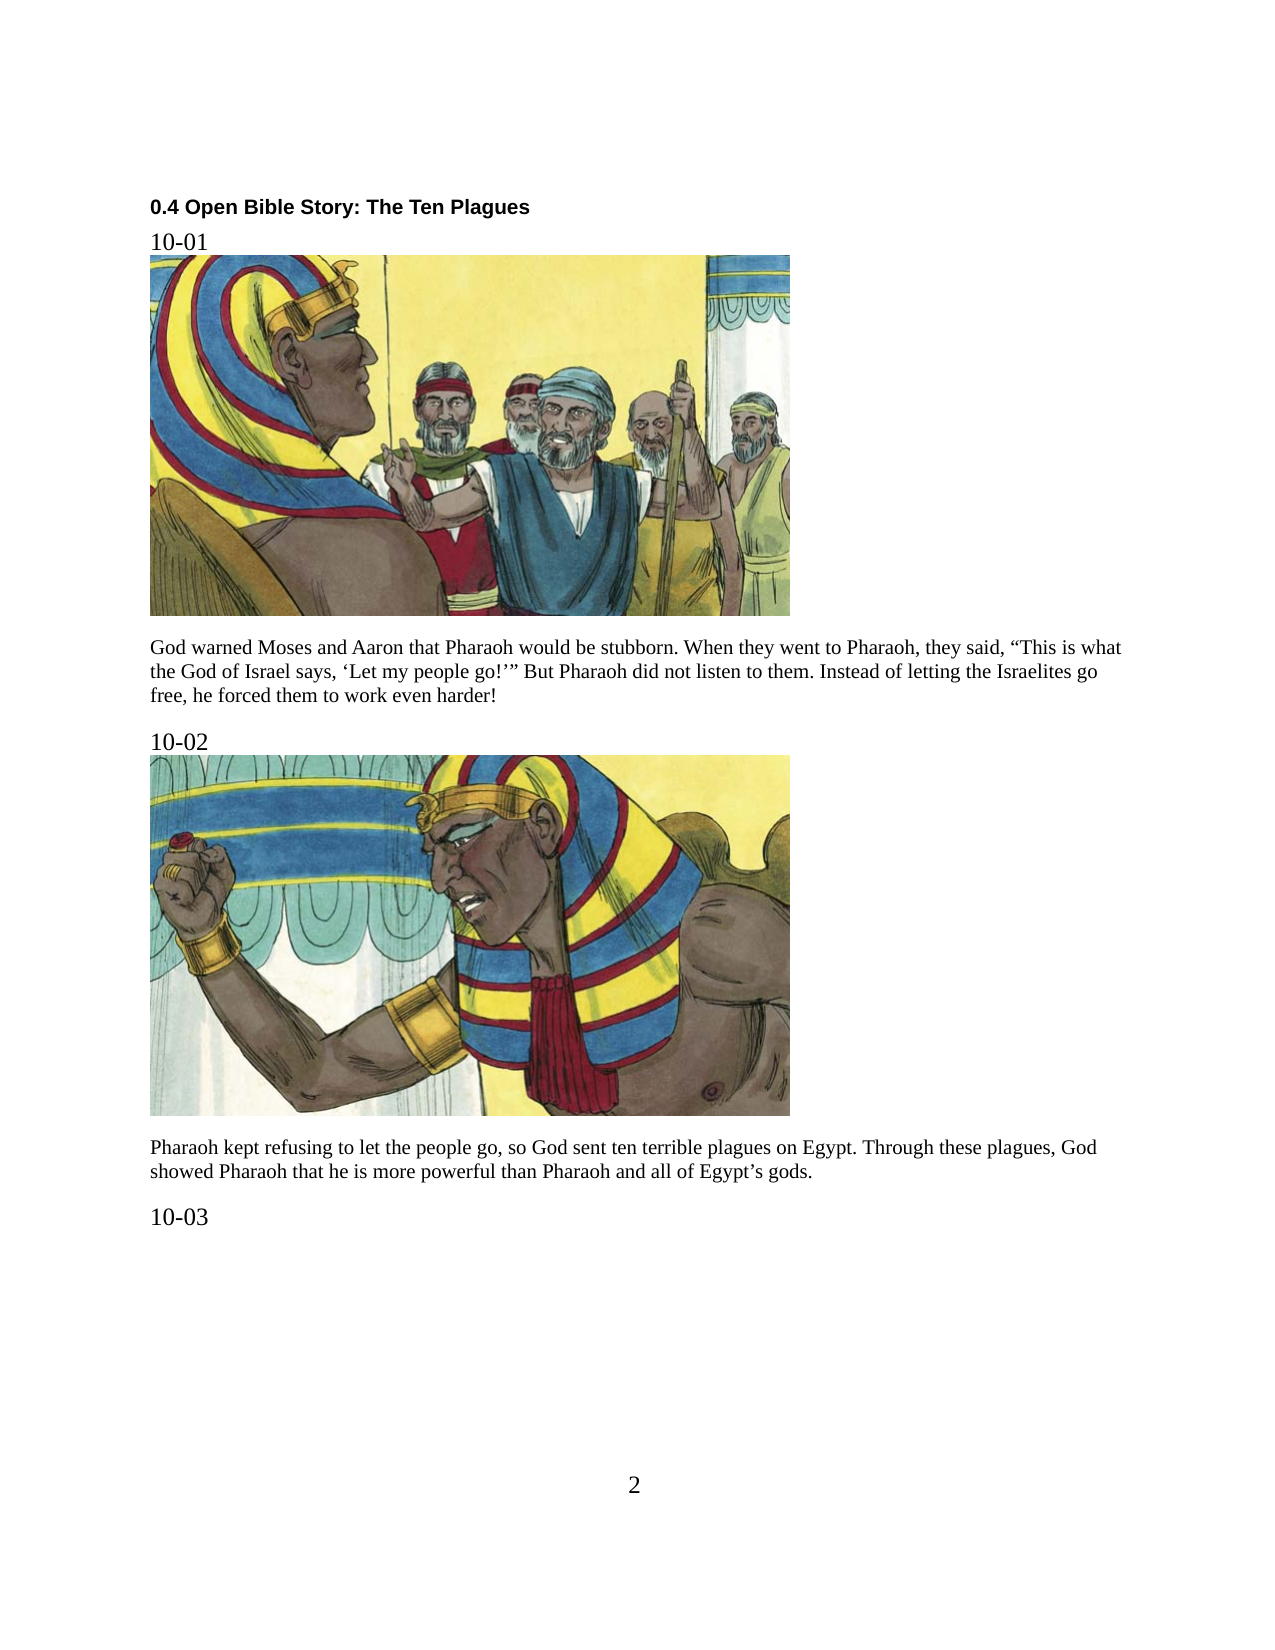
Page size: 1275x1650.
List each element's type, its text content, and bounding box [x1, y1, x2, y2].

text God warned Moses and Aaron that Pharaoh would be stubborn. When they went to Pharaoh, they said, “This is what the God of Israel says, ‘Let my people go!’” But Pharaoh did not listen to them. Instead of letting the Israelites go free, he forced them to work even harder! [150, 635, 1125, 707]
subtitle 10-01 [150, 227, 1125, 255]
text Pharaoh kept refusing to let the people go, so God sent ten terrible plagues on Egypt. Through these plagues, God showed Pharaoh that he is more powerful than Pharaoh and all of Egypt’s gods. [150, 1135, 1125, 1183]
subtitle 10-02 [150, 727, 1125, 755]
subtitle 10-03 [150, 1202, 1125, 1231]
picture [150, 255, 790, 616]
picture [150, 755, 790, 1116]
subtitle 0.4 Open Bible Story: The Ten Plagues [150, 195, 1125, 219]
